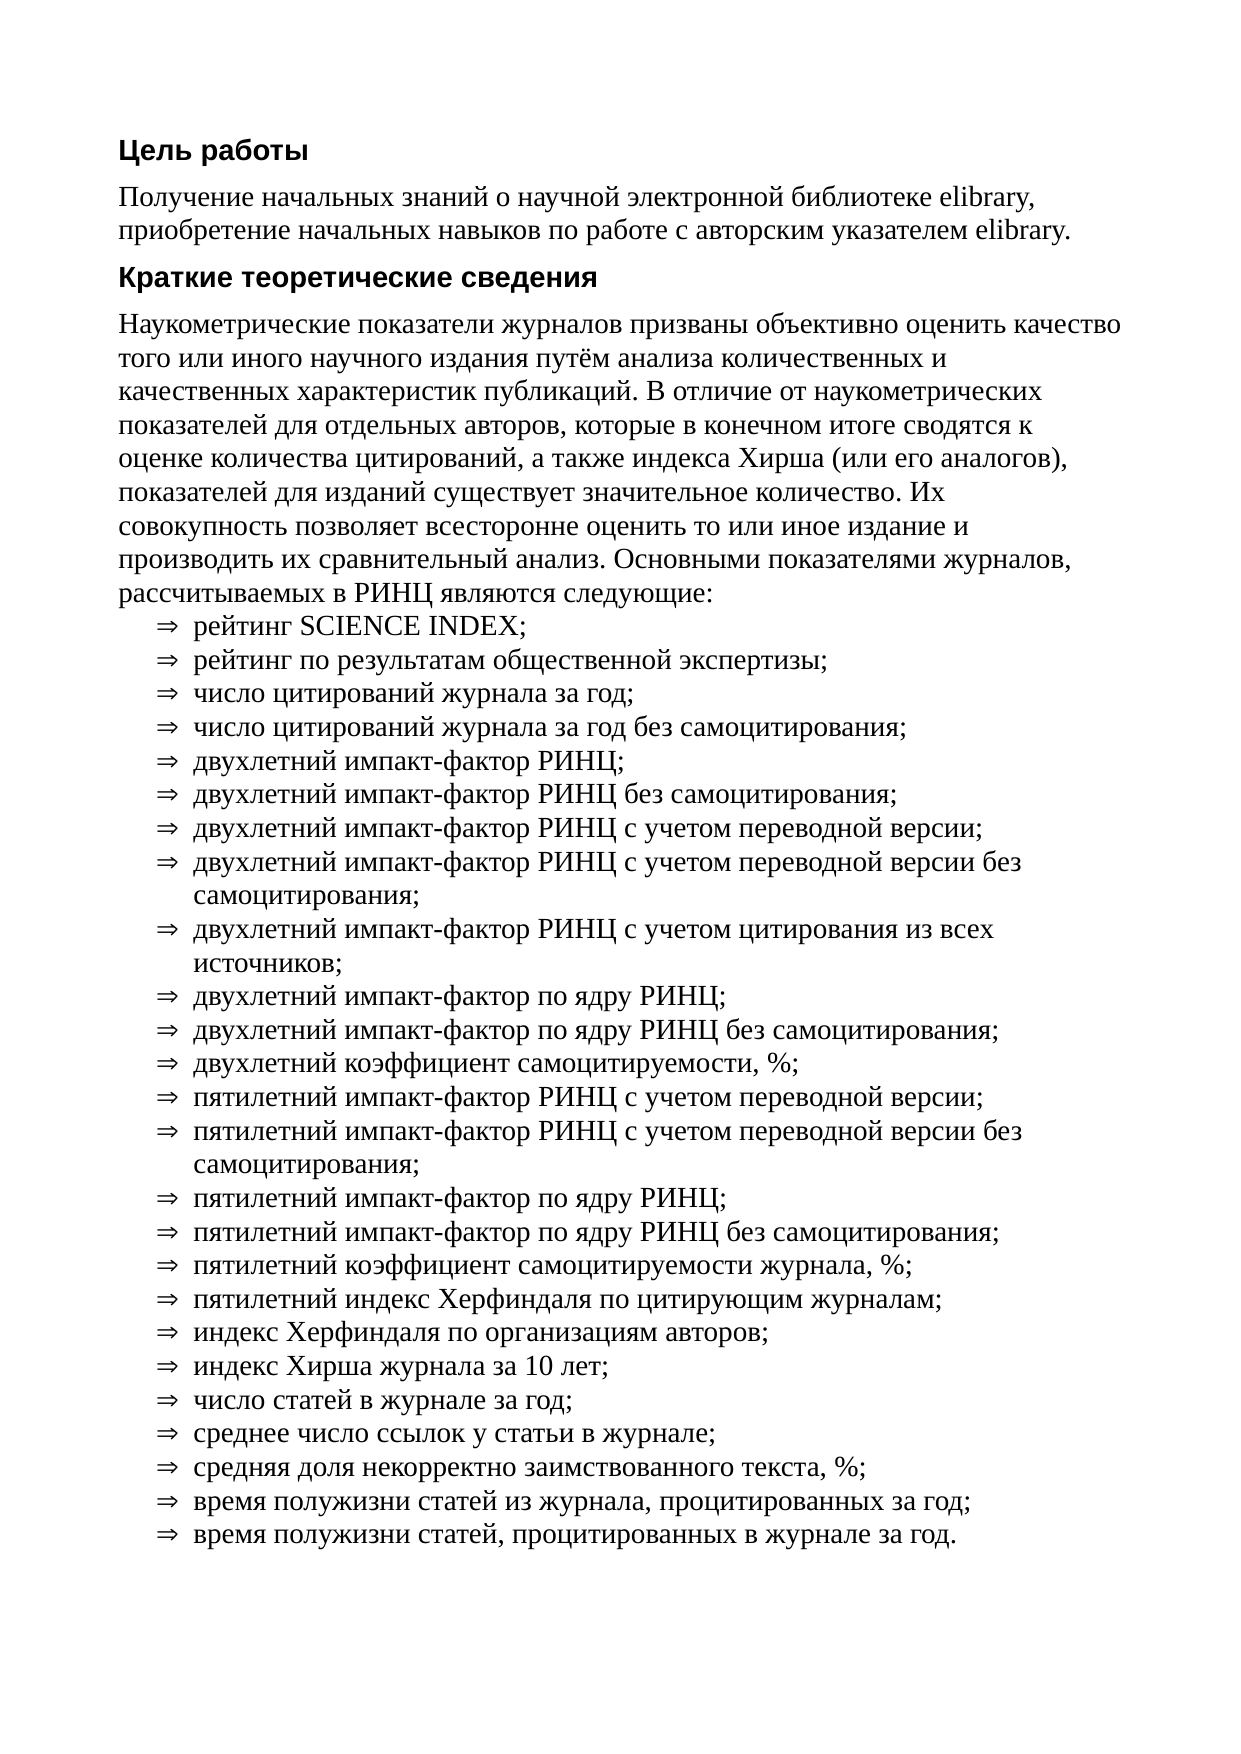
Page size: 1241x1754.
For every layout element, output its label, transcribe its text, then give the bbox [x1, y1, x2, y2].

list рейтинг SCIENCE INDEX; [156, 608, 1122, 642]
list число цитирований журнала за год; [156, 676, 1122, 709]
subtitle Краткие теоретические сведения [118, 260, 1122, 294]
list пятилетний индекс Херфиндаля по цитирующим журналам; [156, 1281, 1122, 1314]
list время полужизни статей из журнала, процитированных за год; [156, 1483, 1122, 1516]
list пятилетний импакт-фактор РИНЦ с учетом переводной версии; [156, 1079, 1122, 1113]
list двухлетний импакт-фактор РИНЦ без самоцитирования; [156, 777, 1122, 810]
list среднее число ссылок у статьи в журнале; [156, 1416, 1122, 1449]
list двухлетний коэффициент самоцитируемости, %; [156, 1046, 1122, 1079]
list рейтинг по результатам общественной экспертизы; [156, 642, 1122, 676]
text Получение начальных знаний о научной электронной библиотеке elibrary, приобретение начальных навыков по работе с авторским указателем elibrary. [118, 179, 1122, 246]
list двухлетний импакт-фактор по ядру РИНЦ без самоцитирования; [156, 1012, 1122, 1046]
text Наукометрические показатели журналов призваны объективно оценить качество того или иного научного издания путём анализа количественных и качественных характеристик публикаций. В отличие от наукометрических показателей для отдельных авторов, которые в конечном итоге сводятся к оценке количества цитирований, а также индекса Хирша (или его аналогов), показателей для изданий существует значительное количество. Их совокупность позволяет всесторонне оценить то или иное издание и производить их сравнительный анализ. Основными показателями журналов, рассчитываемых в РИНЦ являются следующие: [118, 306, 1122, 608]
subtitle Цель работы [118, 133, 1122, 166]
list время полужизни статей, процитированных в журнале за год. [156, 1516, 1122, 1550]
list индекс Хирша журнала за 10 лет; [156, 1348, 1122, 1382]
list двухлетний импакт-фактор РИНЦ с учетом переводной версии без самоцитирования; [156, 844, 1122, 911]
list средняя доля некорректно заимствованного текста, %; [156, 1449, 1122, 1483]
list пятилетний импакт-фактор РИНЦ с учетом переводной версии без самоцитирования; [156, 1113, 1122, 1180]
list пятилетний коэффициент самоцитируемости журнала, %; [156, 1247, 1122, 1281]
list индекс Херфиндаля по организациям авторов; [156, 1314, 1122, 1348]
list двухлетний импакт-фактор РИНЦ; [156, 743, 1122, 777]
list число цитирований журнала за год без самоцитирования; [156, 709, 1122, 743]
list двухлетний импакт-фактор РИНЦ с учетом переводной версии; [156, 810, 1122, 844]
list двухлетний импакт-фактор РИНЦ с учетом цитирования из всех источников; [156, 911, 1122, 978]
list число статей в журнале за год; [156, 1382, 1122, 1416]
list пятилетний импакт-фактор по ядру РИНЦ; [156, 1180, 1122, 1214]
list пятилетний импакт-фактор по ядру РИНЦ без самоцитирования; [156, 1214, 1122, 1247]
list двухлетний импакт-фактор по ядру РИНЦ; [156, 978, 1122, 1012]
